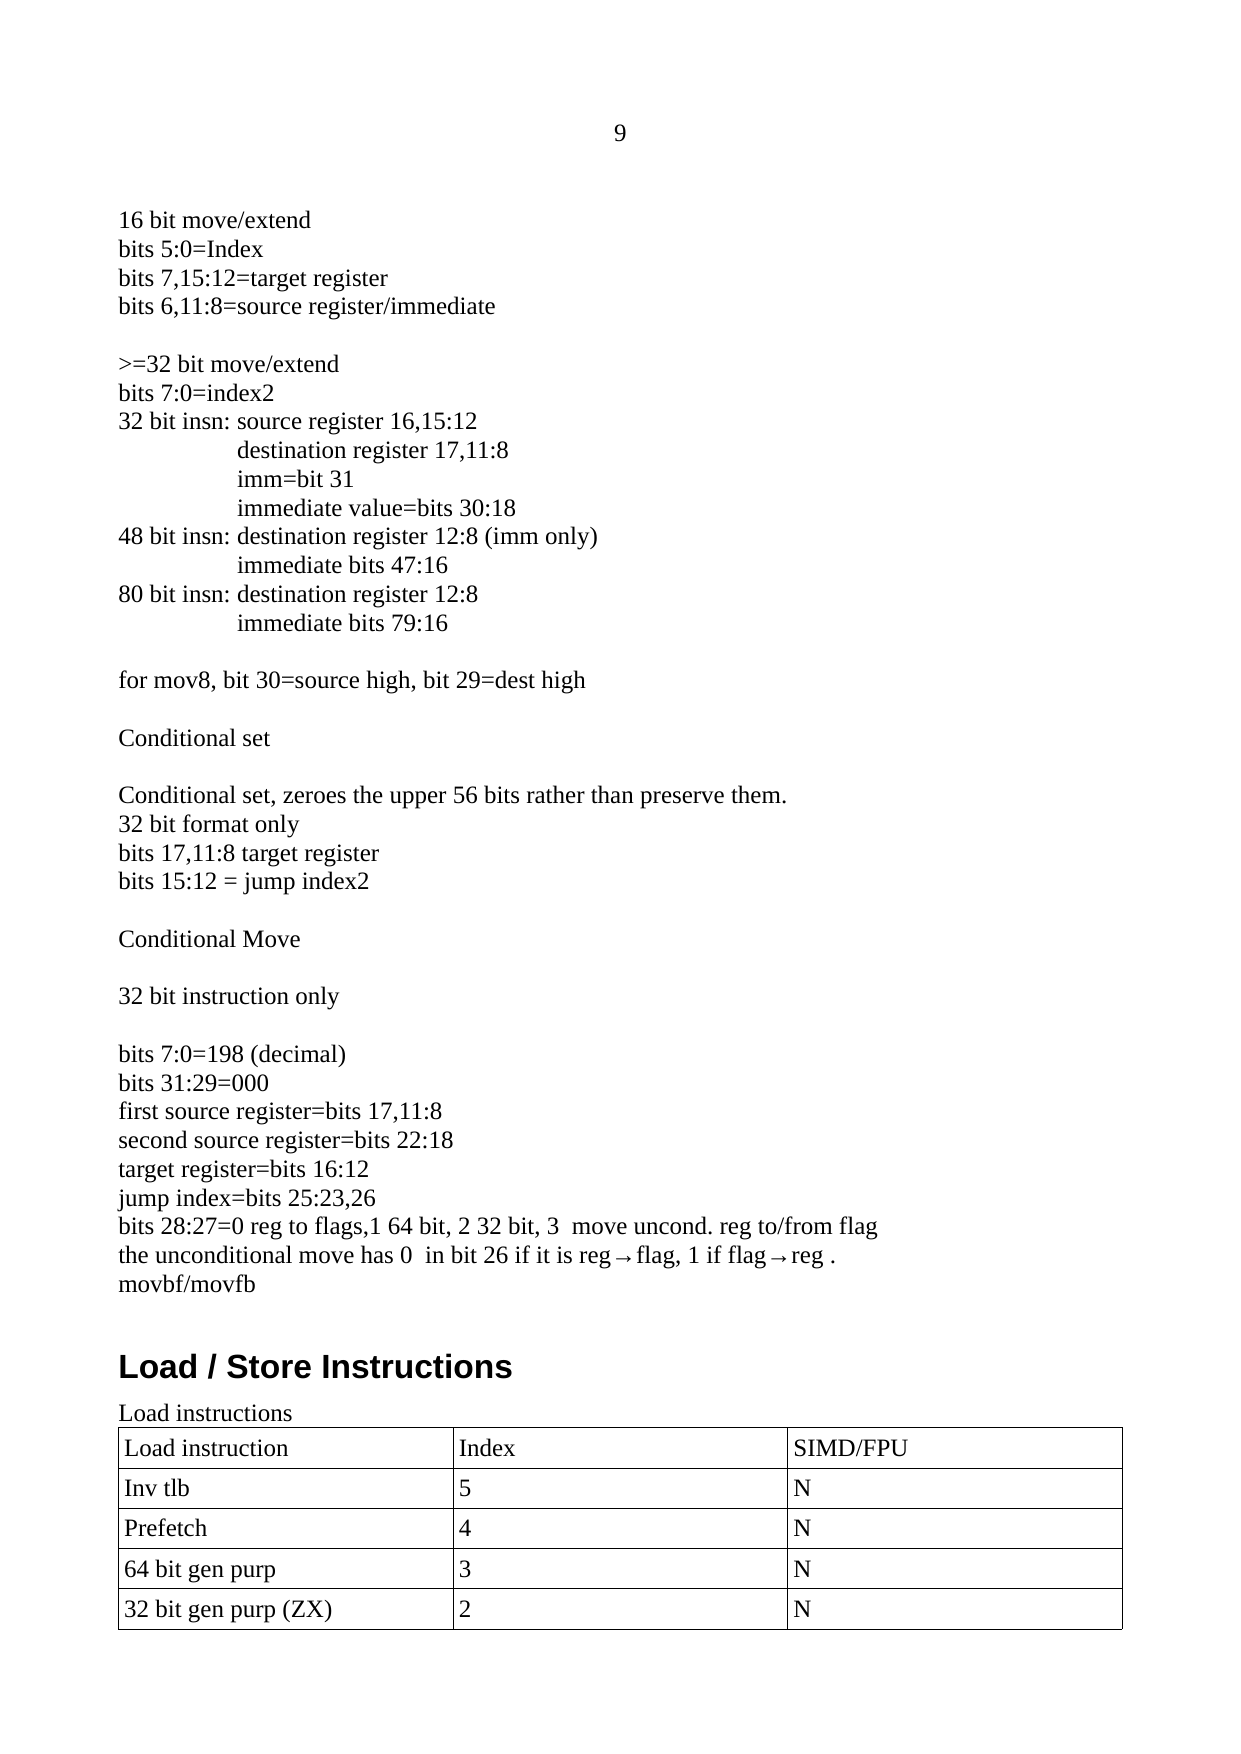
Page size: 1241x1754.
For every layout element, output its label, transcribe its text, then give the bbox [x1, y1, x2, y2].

table_cell N [788, 1589, 1122, 1629]
text destination register 17,11:8 [118, 435, 1122, 464]
table_header Load instruction [119, 1428, 453, 1467]
text bits 31:29=000 [118, 1068, 1122, 1096]
text the unconditional move has 0 in bit 26 if it is reg→flag, 1 if flag→reg . [118, 1240, 1122, 1269]
table_cell N [788, 1509, 1122, 1548]
table_cell 5 [454, 1469, 787, 1508]
table_cell N [788, 1549, 1122, 1588]
text immediate bits 47:16 [118, 550, 1122, 579]
text >=32 bit move/extend [118, 349, 1122, 378]
text Conditional Move [118, 924, 1122, 953]
text bits 7:0=198 (decimal) [118, 1039, 1122, 1068]
text Conditional set, zeroes the upper 56 bits rather than preserve them. [118, 780, 1122, 809]
text Conditional set [118, 723, 1122, 751]
table_cell 3 [454, 1549, 787, 1588]
text second source register=bits 22:18 [118, 1125, 1122, 1154]
text bits 7:0=index2 [118, 378, 1122, 406]
text immediate value=bits 30:18 [118, 493, 1122, 521]
text bits 5:0=Index [118, 234, 1122, 263]
text for mov8, bit 30=source high, bit 29=dest high [118, 665, 1122, 694]
subtitle Load / Store Instructions [118, 1347, 1122, 1386]
text 32 bit instruction only [118, 981, 1122, 1010]
table_header SIMD/FPU [788, 1428, 1122, 1467]
text 32 bit insn: source register 16,15:12 [118, 406, 1122, 435]
text imm=bit 31 [118, 464, 1122, 493]
text movbf/movfb [118, 1269, 1122, 1298]
table_header Index [454, 1428, 787, 1467]
text 80 bit insn: destination register 12:8 [118, 579, 1122, 608]
text 16 bit move/extend [118, 205, 1122, 234]
table_cell 2 [454, 1589, 787, 1629]
table_cell N [788, 1469, 1122, 1508]
text bits 28:27=0 reg to flags,1 64 bit, 2 32 bit, 3 move uncond. reg to/from flag [118, 1211, 1122, 1240]
text first source register=bits 17,11:8 [118, 1096, 1122, 1125]
text 48 bit insn: destination register 12:8 (imm only) [118, 521, 1122, 550]
text Load instructions [118, 1398, 1122, 1427]
text 32 bit format only [118, 809, 1122, 838]
text bits 7,15:12=target register [118, 263, 1122, 291]
text target register=bits 16:12 [118, 1154, 1122, 1183]
table_cell Prefetch [119, 1509, 453, 1548]
text bits 6,11:8=source register/immediate [118, 291, 1122, 320]
table_cell 32 bit gen purp (ZX) [119, 1589, 453, 1629]
text jump index=bits 25:23,26 [118, 1183, 1122, 1211]
table_cell 4 [454, 1509, 787, 1548]
table_cell Inv tlb [119, 1469, 453, 1508]
table_cell 64 bit gen purp [119, 1549, 453, 1588]
text immediate bits 79:16 [118, 608, 1122, 636]
text bits 17,11:8 target register [118, 838, 1122, 866]
text bits 15:12 = jump index2 [118, 866, 1122, 895]
